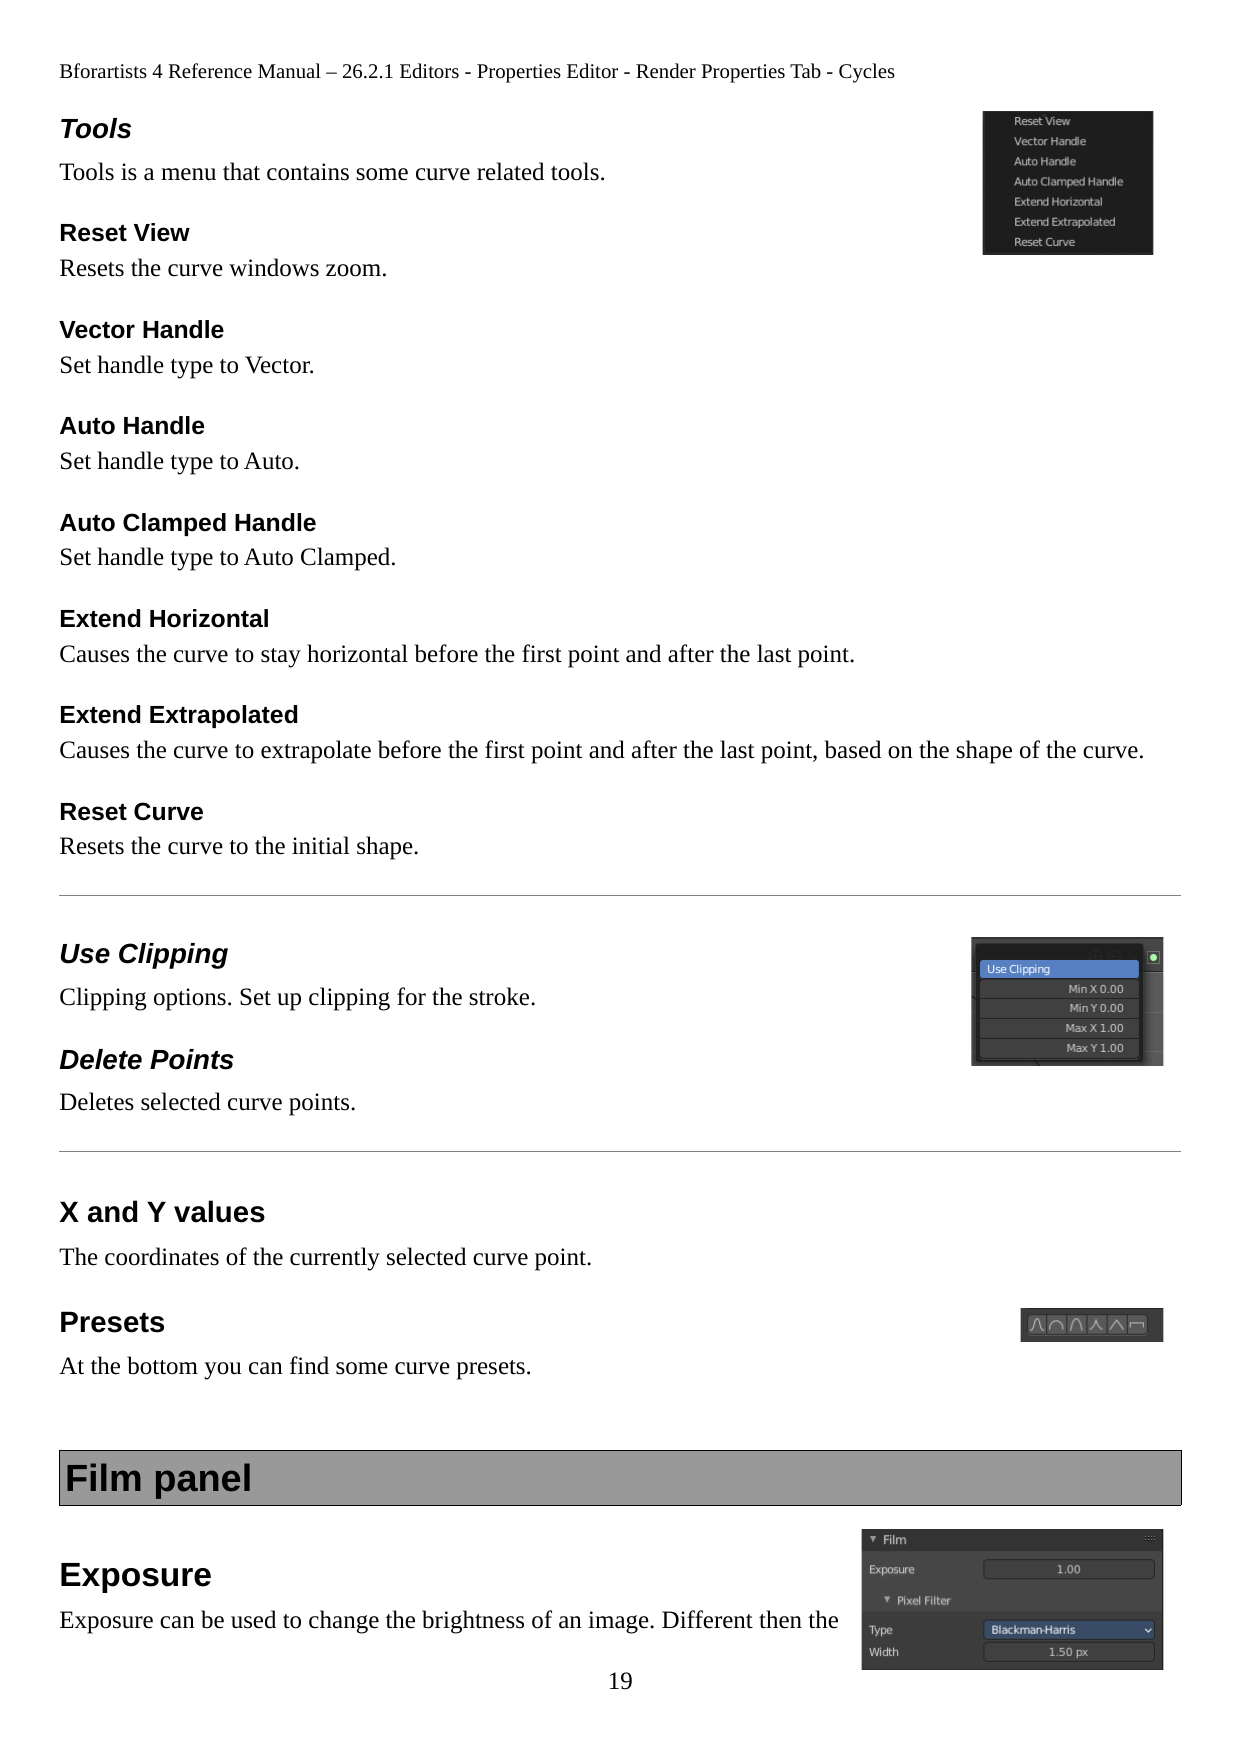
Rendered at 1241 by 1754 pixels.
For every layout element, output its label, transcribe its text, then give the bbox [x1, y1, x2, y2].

subtitle [1164, 1554, 1181, 1593]
subtitle [1154, 113, 1181, 144]
subtitle Vector Handle [59, 315, 1181, 343]
subtitle Auto Handle [59, 411, 1181, 440]
subtitle Extend Horizontal [59, 604, 1181, 632]
text Set handle type to Vector. [59, 350, 1181, 378]
subtitle Auto Clamped Handle [59, 508, 1181, 536]
picture [1020, 1308, 1164, 1342]
text Set handle type to Auto Clamped. [59, 542, 1181, 571]
text Deletes selected curve points. [59, 1087, 1181, 1116]
text Resets the curve to the initial shape. [59, 831, 1181, 860]
subtitle Reset Curve [59, 797, 1181, 825]
subtitle Presets [59, 1305, 1181, 1339]
text Tools is a menu that contains some curve related tools. [59, 157, 982, 186]
text Causes the curve to stay horizontal before the first point and after the last point. [59, 639, 1181, 667]
text Exposure can be used to change the brightness of an image. Different then the [59, 1606, 861, 1634]
text Causes the curve to extrapolate before the first point and after the last point, based on the shape of the curve. [59, 735, 1181, 764]
subtitle Extend Extrapolated [59, 700, 1181, 729]
subtitle [1164, 937, 1181, 969]
subtitle X and Y values [59, 1195, 1181, 1229]
text Clipping options. Set up clipping for the stroke. [59, 982, 971, 1010]
picture [982, 111, 1154, 255]
text The coordinates of the currently selected curve point. [59, 1242, 1181, 1270]
table_header Film panel [60, 1451, 1181, 1505]
subtitle Exposure [59, 1554, 861, 1593]
text Set handle type to Auto. [59, 446, 1181, 475]
picture [971, 937, 1164, 1066]
subtitle Delete Points [59, 1043, 1181, 1075]
subtitle Tools [59, 113, 982, 144]
text At the bottom you can find some curve presets. [59, 1351, 1181, 1380]
subtitle [1154, 218, 1181, 247]
subtitle Reset View [59, 218, 982, 247]
picture [861, 1529, 1164, 1670]
text Resets the curve windows zoom. [59, 253, 1181, 282]
subtitle Use Clipping [59, 937, 971, 969]
